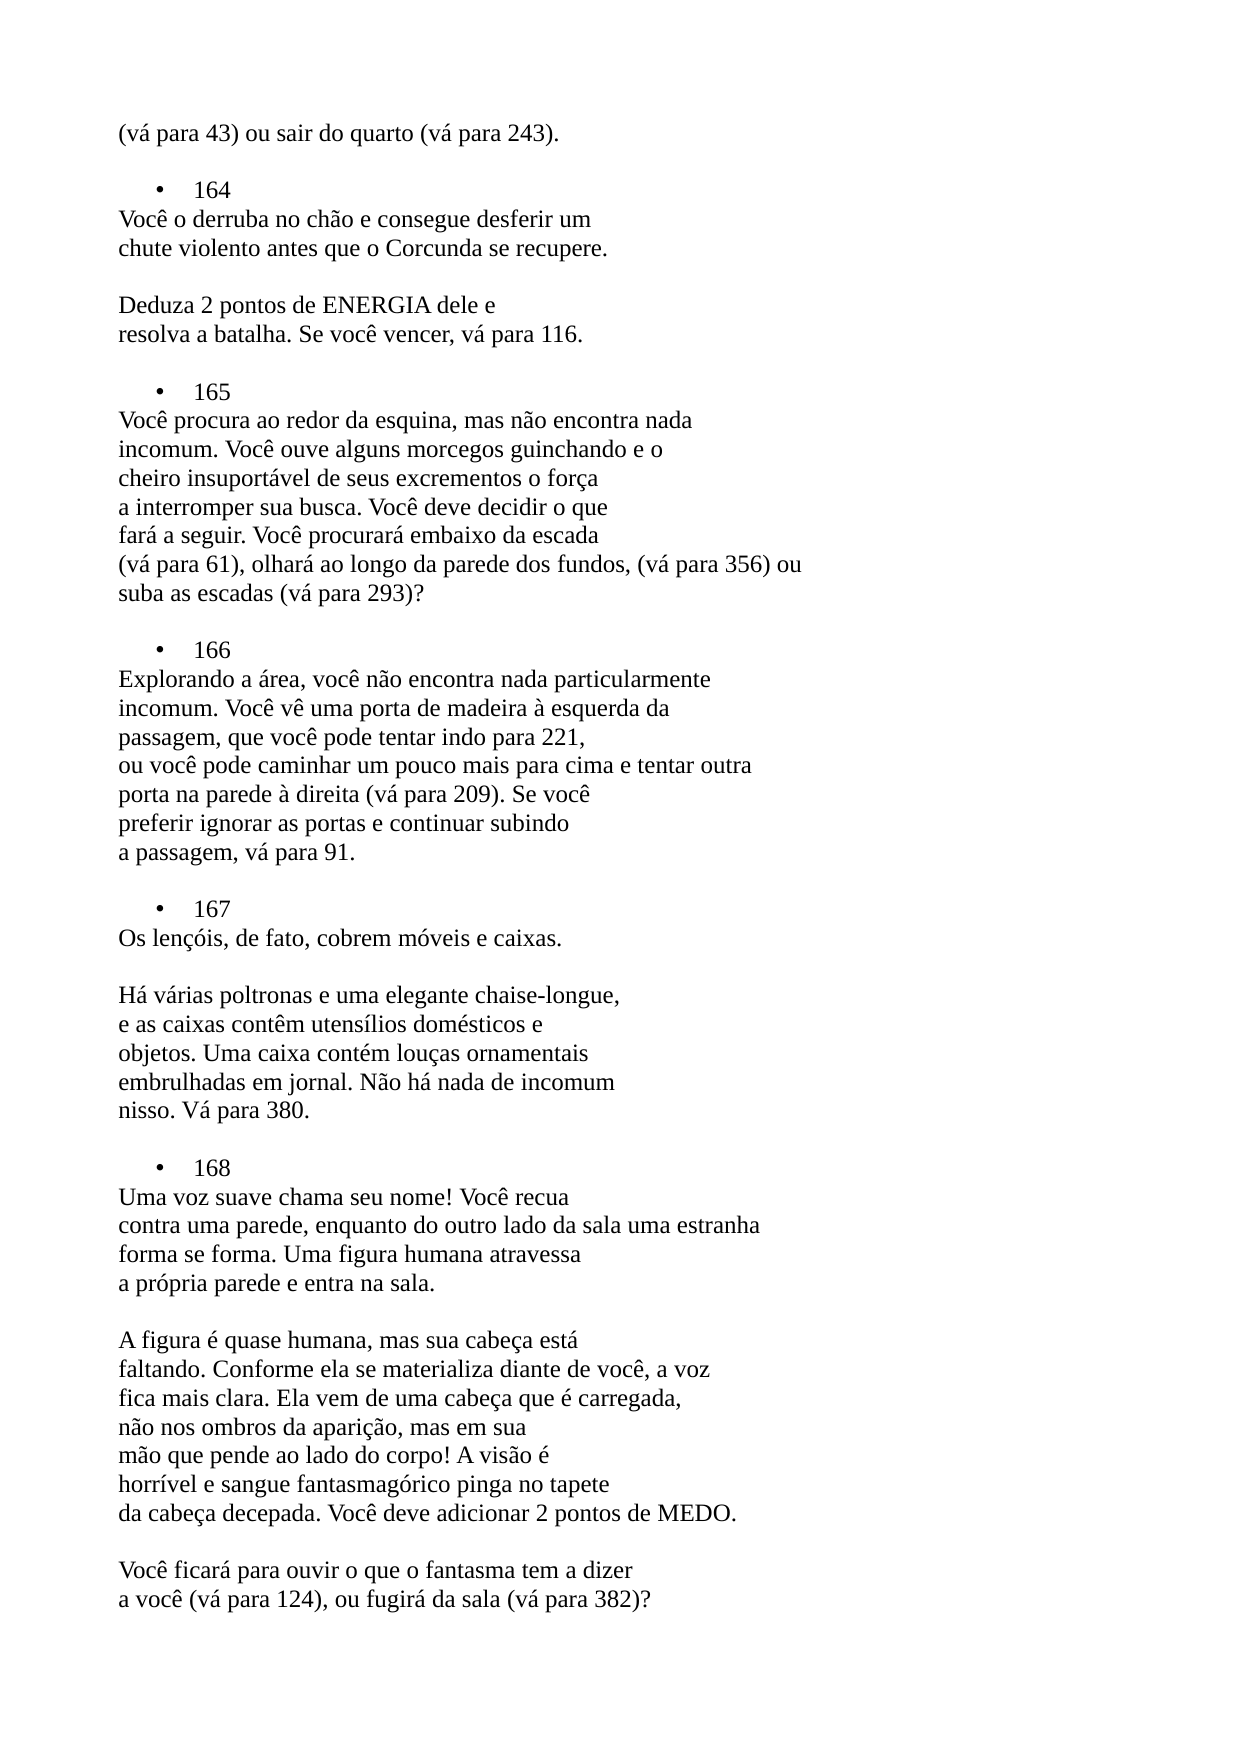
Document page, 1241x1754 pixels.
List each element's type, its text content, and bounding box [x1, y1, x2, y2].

text cheiro insuportável de seus excrementos o força [118, 463, 1122, 492]
text objetos. Uma caixa contém louças ornamentais [118, 1038, 1122, 1067]
text embrulhadas em jornal. Não há nada de incomum [118, 1067, 1122, 1096]
list 164 [156, 176, 1122, 204]
text horrível e sangue fantasmagórico pinga no tapete [118, 1469, 1122, 1498]
text contra uma parede, enquanto do outro lado da sala uma estranha [118, 1211, 1122, 1239]
text incomum. Você vê uma porta de madeira à esquerda da [118, 693, 1122, 722]
text Explorando a área, você não encontra nada particularmente [118, 664, 1122, 693]
text Deduza 2 pontos de ENERGIA dele e [118, 291, 1122, 319]
text Uma voz suave chama seu nome! Você recua [118, 1182, 1122, 1211]
text passagem, que você pode tentar indo para 221, [118, 722, 1122, 751]
text Você o derruba no chão e consegue desferir um [118, 204, 1122, 233]
list 165 [156, 377, 1122, 406]
text fará a seguir. Você procurará embaixo da escada [118, 521, 1122, 549]
text da cabeça decepada. Você deve adicionar 2 pontos de MEDO. [118, 1498, 1122, 1527]
list 168 [156, 1153, 1122, 1182]
text suba as escadas (vá para 293)? [118, 578, 1122, 607]
text a interromper sua busca. Você deve decidir o que [118, 492, 1122, 521]
text nisso. Vá para 380. [118, 1096, 1122, 1124]
text Você procura ao redor da esquina, mas não encontra nada [118, 406, 1122, 434]
text chute violento antes que o Corcunda se recupere. [118, 233, 1122, 262]
text não nos ombros da aparição, mas em sua [118, 1412, 1122, 1441]
text forma se forma. Uma figura humana atravessa [118, 1239, 1122, 1268]
text a passagem, vá para 91. [118, 837, 1122, 866]
text fica mais clara. Ela vem de uma cabeça que é carregada, [118, 1383, 1122, 1412]
text resolva a batalha. Se você vencer, vá para 116. [118, 319, 1122, 348]
list 166 [156, 636, 1122, 664]
text (vá para 61), olhará ao longo da parede dos fundos, (vá para 356) ou [118, 549, 1122, 578]
text Os lençóis, de fato, cobrem móveis e caixas. [118, 923, 1122, 952]
text (vá para 43) ou sair do quarto (vá para 243). [118, 118, 1122, 147]
text a você (vá para 124), ou fugirá da sala (vá para 382)? [118, 1584, 1122, 1613]
list 167 [156, 894, 1122, 923]
text mão que pende ao lado do corpo! A visão é [118, 1441, 1122, 1469]
text incomum. Você ouve alguns morcegos guinchando e o [118, 434, 1122, 463]
text Há várias poltronas e uma elegante chaise-longue, [118, 981, 1122, 1009]
text preferir ignorar as portas e continuar subindo [118, 808, 1122, 837]
text faltando. Conforme ela se materializa diante de você, a voz [118, 1354, 1122, 1383]
text ou você pode caminhar um pouco mais para cima e tentar outra [118, 751, 1122, 779]
text A figura é quase humana, mas sua cabeça está [118, 1326, 1122, 1354]
text a própria parede e entra na sala. [118, 1268, 1122, 1297]
text Você ficará para ouvir o que o fantasma tem a dizer [118, 1556, 1122, 1584]
text porta na parede à direita (vá para 209). Se você [118, 779, 1122, 808]
text e as caixas contêm utensílios domésticos e [118, 1009, 1122, 1038]
